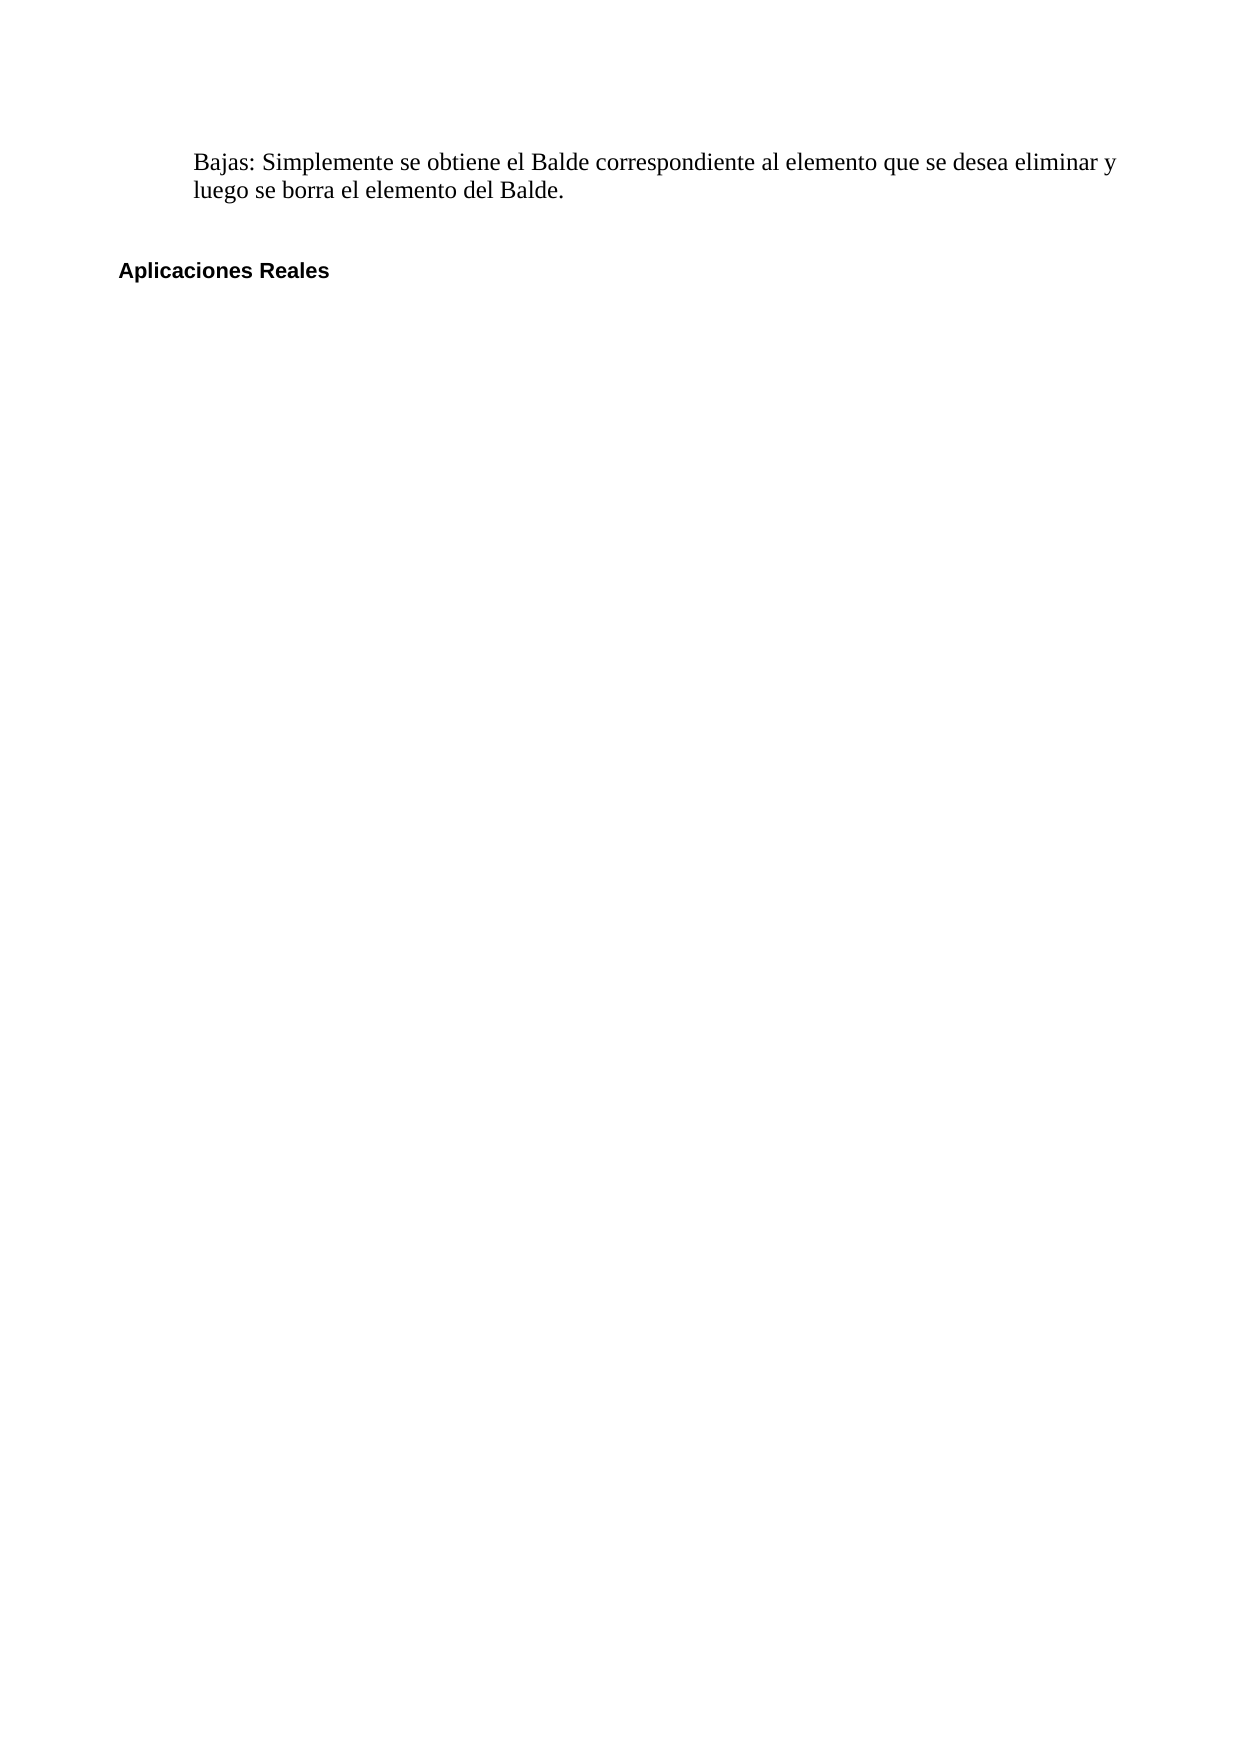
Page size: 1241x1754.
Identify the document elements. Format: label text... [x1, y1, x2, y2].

subtitle Aplicaciones Reales [118, 258, 1122, 283]
list Bajas: Simplemente se obtiene el Balde correspondiente al elemento que se desea eliminar y luego se borra el elemento del Balde. [156, 147, 1122, 204]
